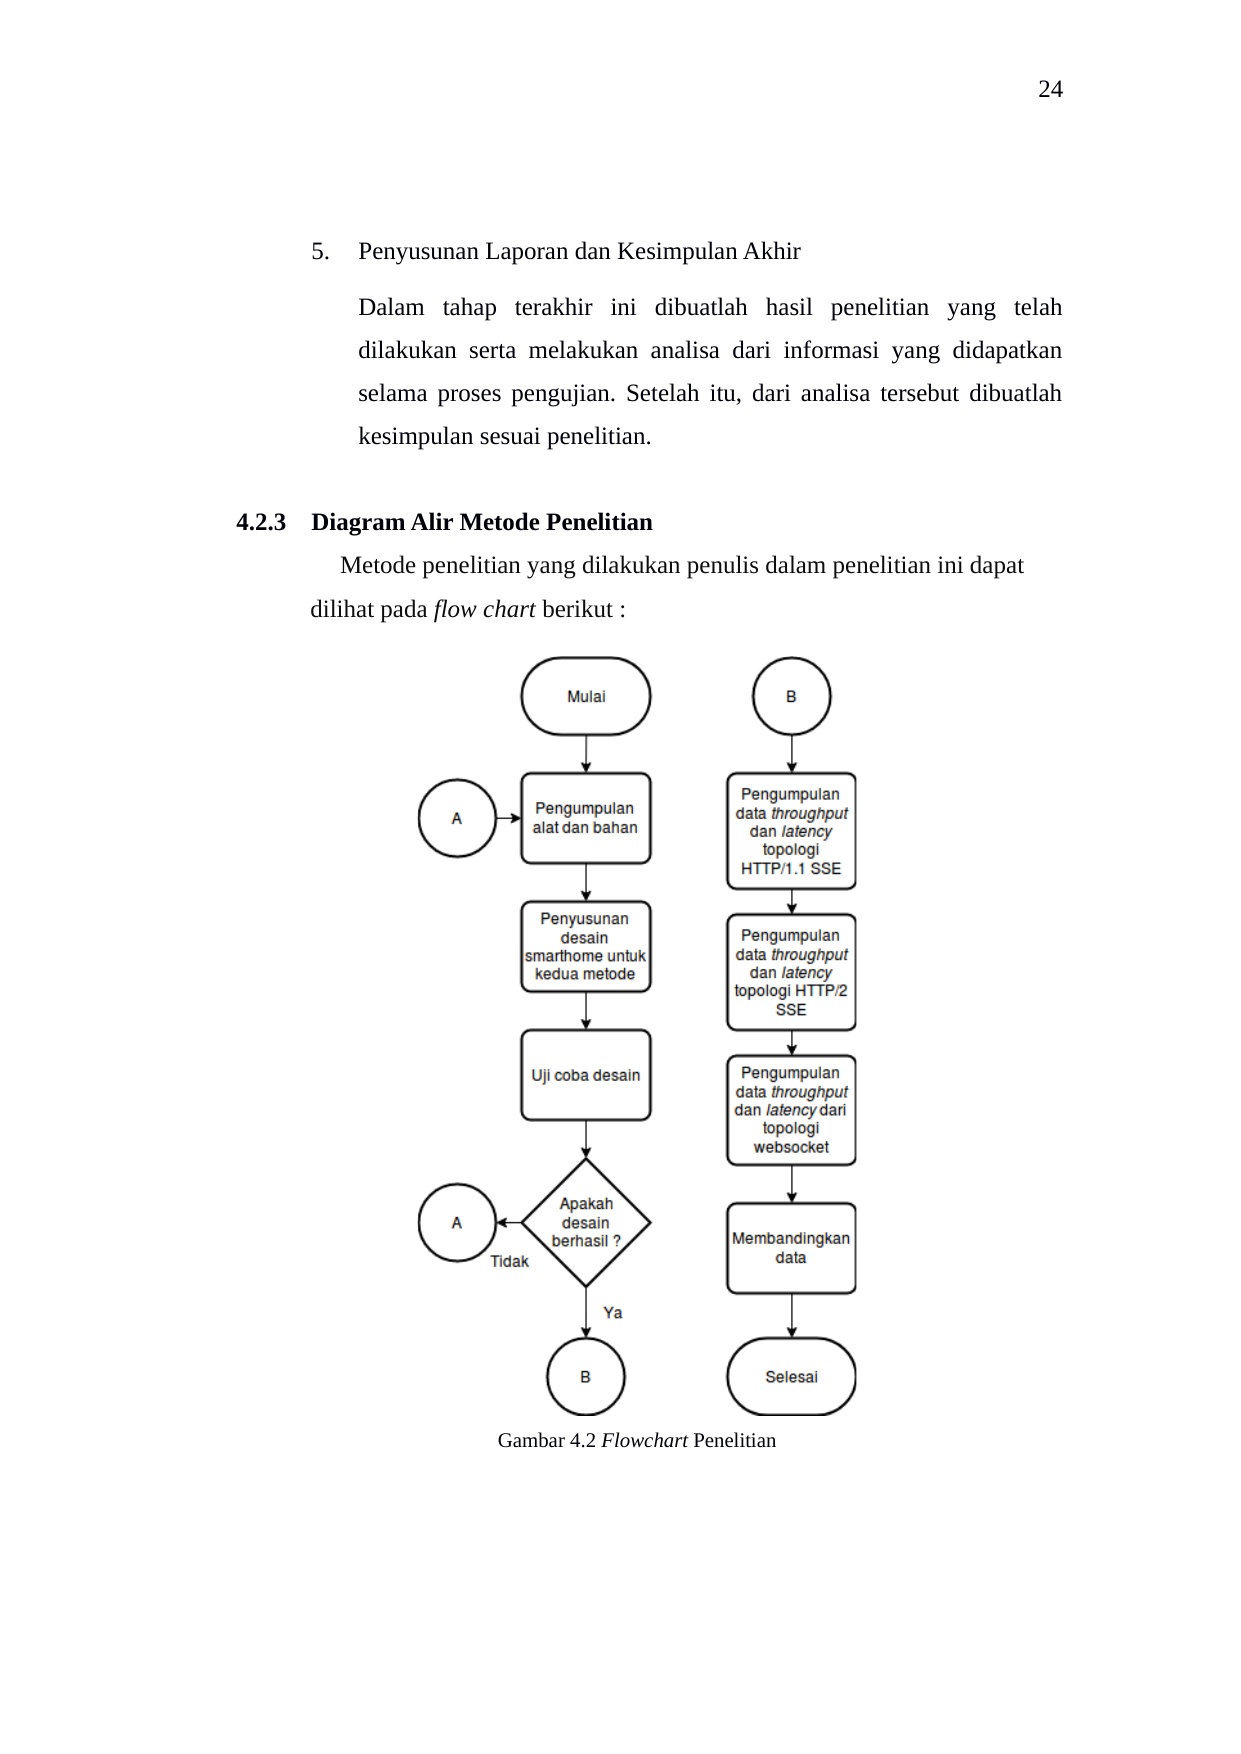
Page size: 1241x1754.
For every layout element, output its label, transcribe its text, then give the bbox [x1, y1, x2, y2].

picture [417, 656, 857, 1416]
list Dalam tahap terakhir ini dibuatlah hasil penelitian yang telah dilakukan serta melakukan analisa dari informasi yang didapatkan selama proses pengujian. Setelah itu, dari analisa tersebut dibuatlah kesimpulan sesuai penelitian. [321, 292, 1063, 450]
text Gambar 4.2 Flowchart Penelitian [418, 1416, 856, 1452]
list Penyusunan Laporan dan Kesimpulan Akhir [311, 236, 1063, 265]
text Metode penelitian yang dilakukan penulis dalam penelitian ini dapat dilihat pada flow chart berikut : [310, 551, 1063, 622]
list 4.2.3 Diagram Alir Metode Penelitian [236, 507, 1063, 536]
